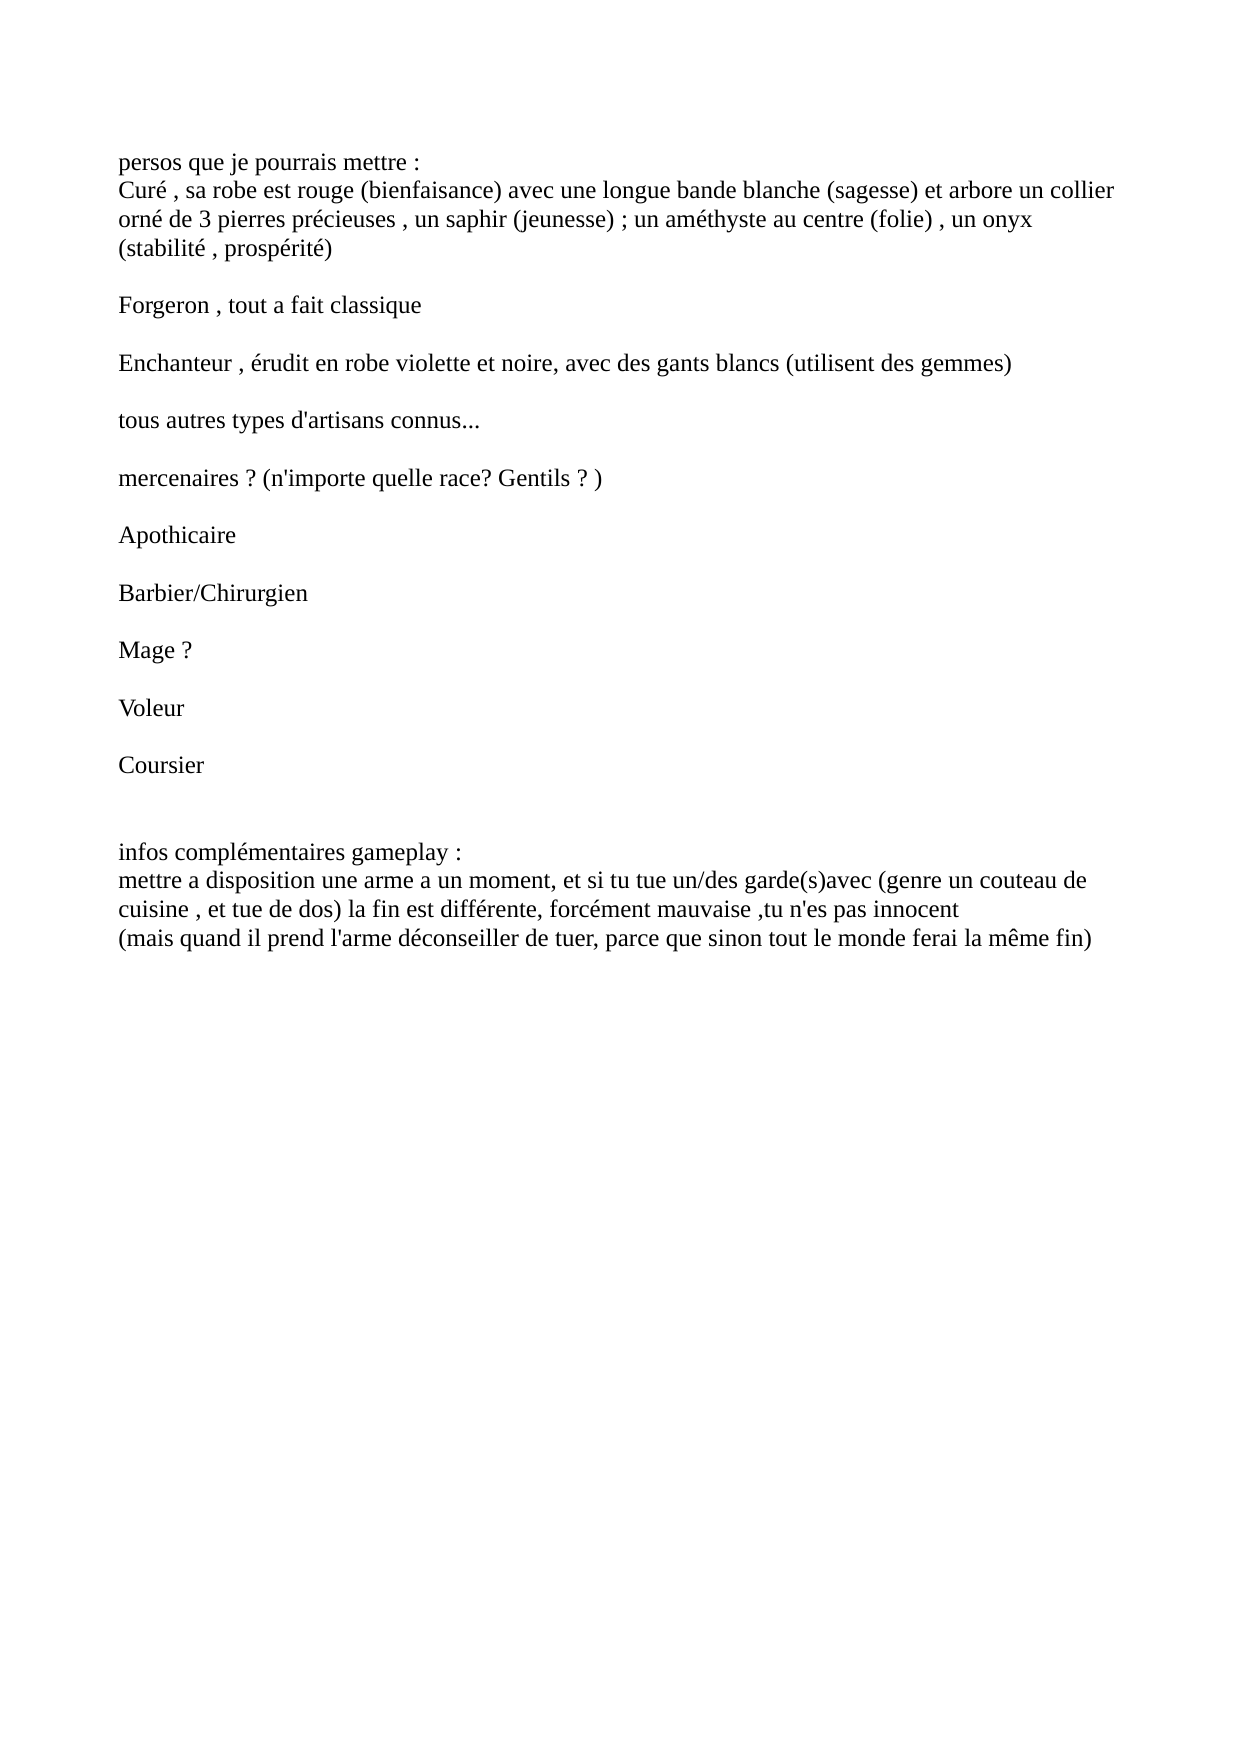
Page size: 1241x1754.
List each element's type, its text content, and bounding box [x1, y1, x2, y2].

text persos que je pourrais mettre : Curé , sa robe est rouge (bienfaisance) avec une longue bande blanche (sagesse) et arbore un collier orné de 3 pierres précieuses , un saphir (jeunesse) ; un améthyste au centre (folie) , un onyx (stabilité , prospérité) Forgeron , tout a fait classique Enchanteur , érudit en robe violette et noire, avec des gants blancs (utilisent des gemmes) tous autres types d'artisans connus... mercenaires ? (n'importe quelle race? Gentils ? ) Apothicaire Barbier/Chirurgien Mage ? Voleur Coursier infos complémentaires gameplay : mettre a disposition une arme a un moment, et si tu tue un/des garde(s)avec (genre un couteau de cuisine , et tue de dos) la fin est différente, forcément mauvaise ,tu n'es pas innocent (mais quand il prend l'arme déconseiller de tuer, parce que sinon tout le monde ferai la même fin) [118, 118, 1122, 952]
